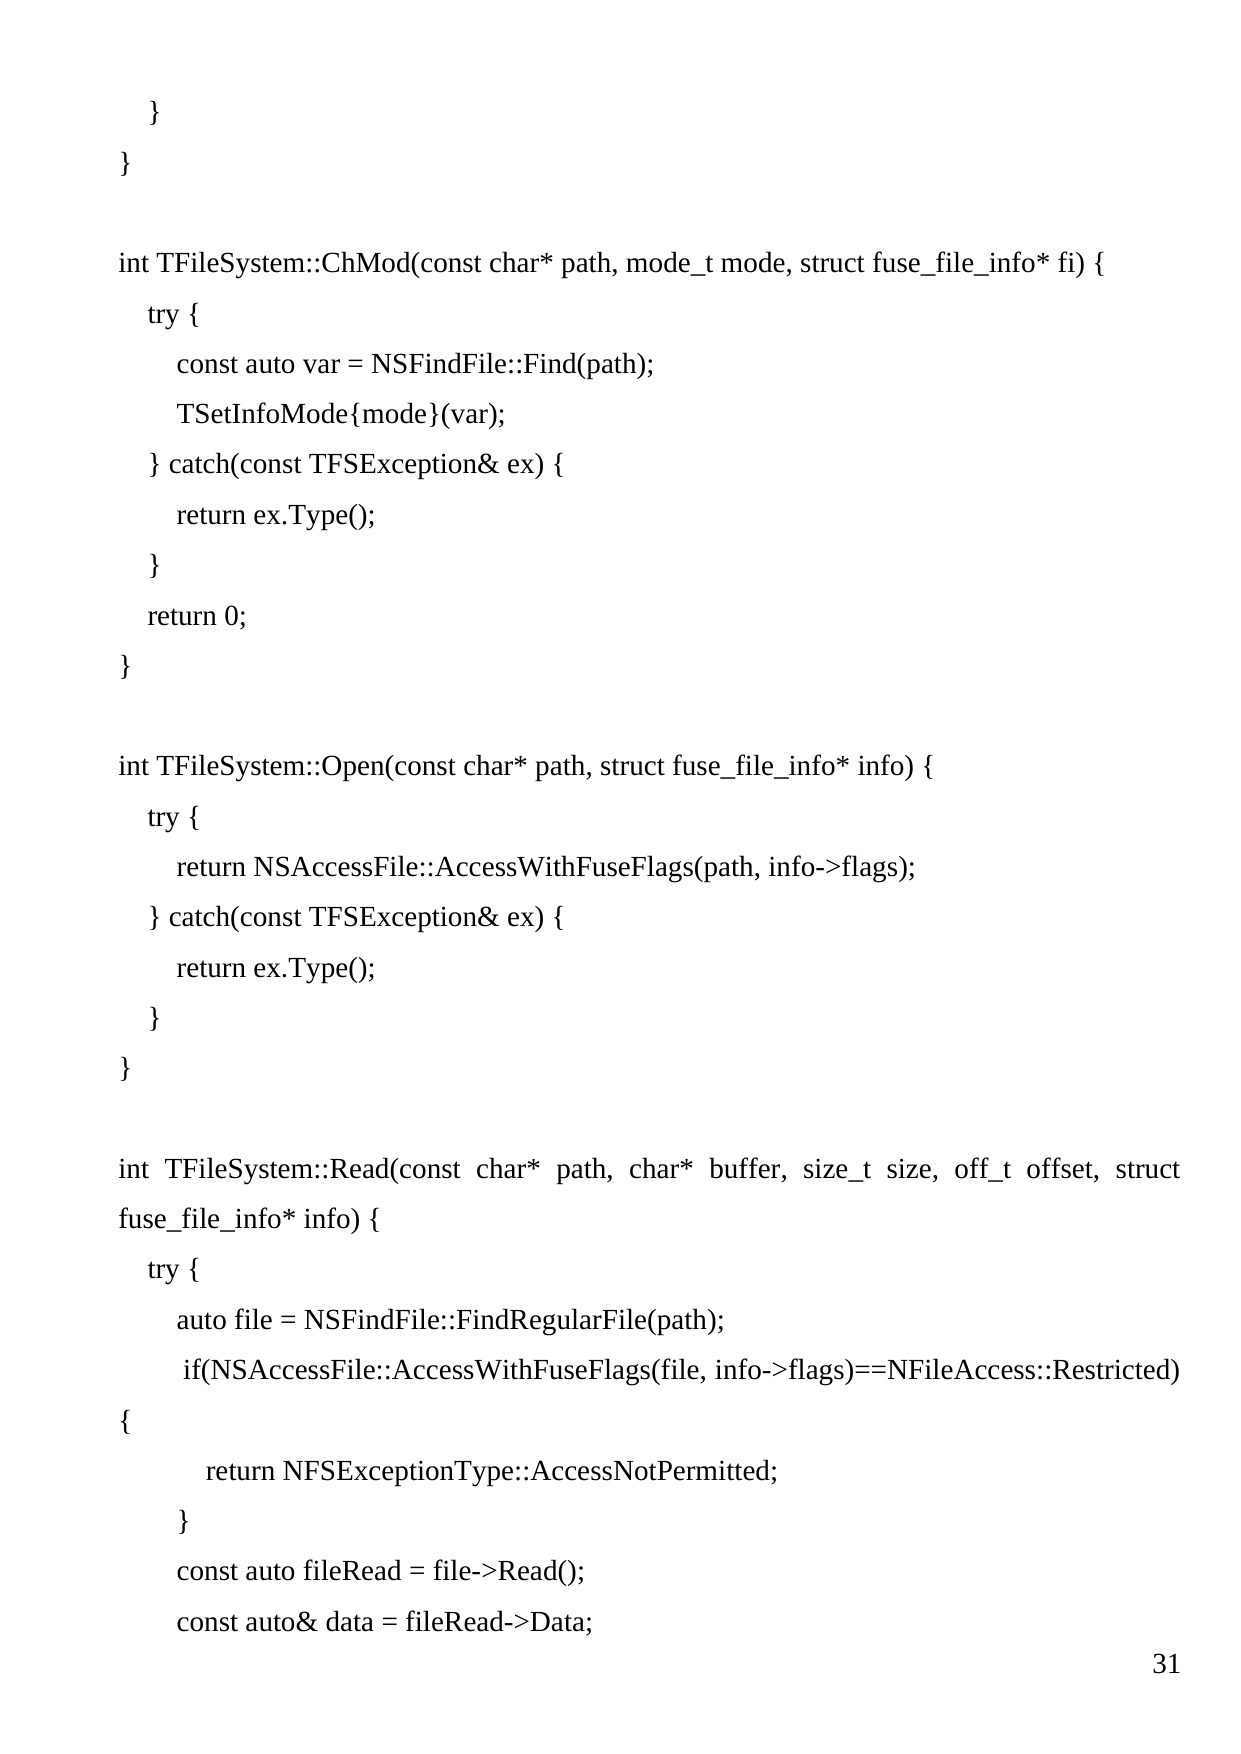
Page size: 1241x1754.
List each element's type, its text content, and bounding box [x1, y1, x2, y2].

text } [118, 94, 1181, 128]
text const auto var = NSFindFile::Find(path); [118, 346, 1181, 379]
text try { [118, 296, 1181, 329]
text return ex.Type(); [118, 950, 1181, 983]
text return 0; [118, 598, 1181, 631]
text } [118, 1503, 1181, 1537]
text return ex.Type(); [118, 497, 1181, 531]
text } [118, 1050, 1181, 1084]
text } [118, 1000, 1181, 1034]
text try { [118, 799, 1181, 832]
text } [118, 547, 1181, 581]
text auto file = NSFindFile::FindRegularFile(path); [118, 1302, 1181, 1336]
text const auto& data = fileRead->Data; [118, 1604, 1181, 1637]
text try { [118, 1252, 1181, 1285]
text } catch(const TFSException& ex) { [118, 447, 1181, 480]
text TSetInfoMode{mode}(var); [118, 396, 1181, 430]
text } [118, 648, 1181, 681]
text int TFileSystem::Open(const char* path, struct fuse_file_info* info) { [118, 748, 1181, 782]
text if(NSAccessFile::AccessWithFuseFlags(file, info->flags)==NFileAccess::Restricted) { [118, 1352, 1181, 1436]
text } catch(const TFSException& ex) { [118, 899, 1181, 933]
text return NFSExceptionType::AccessNotPermitted; [118, 1453, 1181, 1486]
text } [118, 145, 1181, 178]
text int TFileSystem::Read(const char* path, char* buffer, size_t size, off_t offset, struct fuse_file_info* info) { [118, 1151, 1181, 1235]
text return NSAccessFile::AccessWithFuseFlags(path, info->flags); [118, 849, 1181, 883]
text int TFileSystem::ChMod(const char* path, mode_t mode, struct fuse_file_info* fi) { [118, 245, 1181, 279]
text const auto fileRead = file->Read(); [118, 1553, 1181, 1587]
